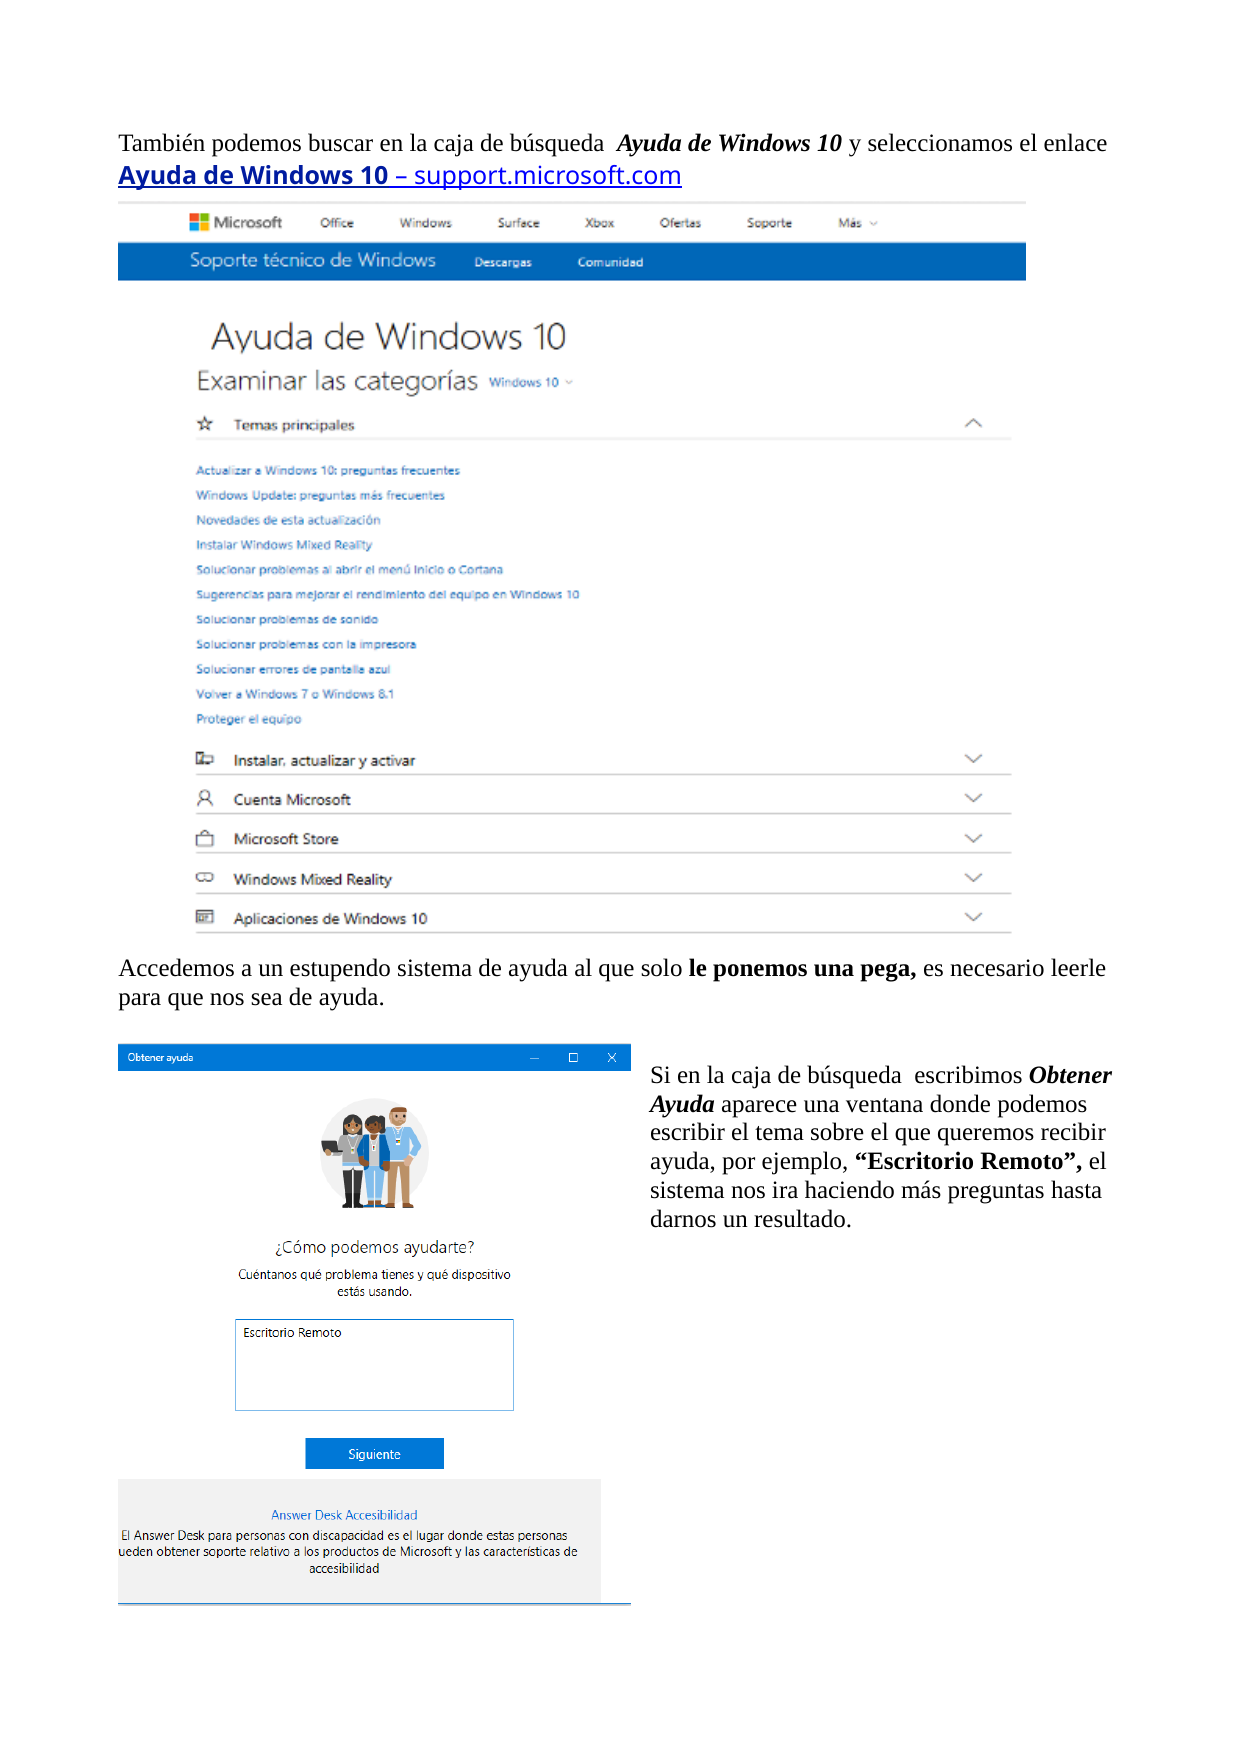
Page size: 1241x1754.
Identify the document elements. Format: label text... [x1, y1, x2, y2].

text También podemos buscar en la caja de búsqueda Ayuda de Windows 10 y seleccionamos el enlace Ayuda de Windows 10 – support.microsoft.com [118, 128, 1122, 191]
picture [118, 1043, 631, 1606]
picture [118, 201, 1026, 943]
text Si en la caja de búsqueda escribimos Obtener Ayuda aparece una ventana donde podemos escribir el tema sobre el que queremos recibir ayuda, por ejemplo, “Escritorio Remoto”, el sistema nos ira haciendo más preguntas hasta darnos un resultado. [650, 1060, 1122, 1232]
text Accedemos a un estupendo sistema de ayuda al que solo le ponemos una pega, es necesario leerle para que nos sea de ayuda. [118, 953, 1122, 1010]
